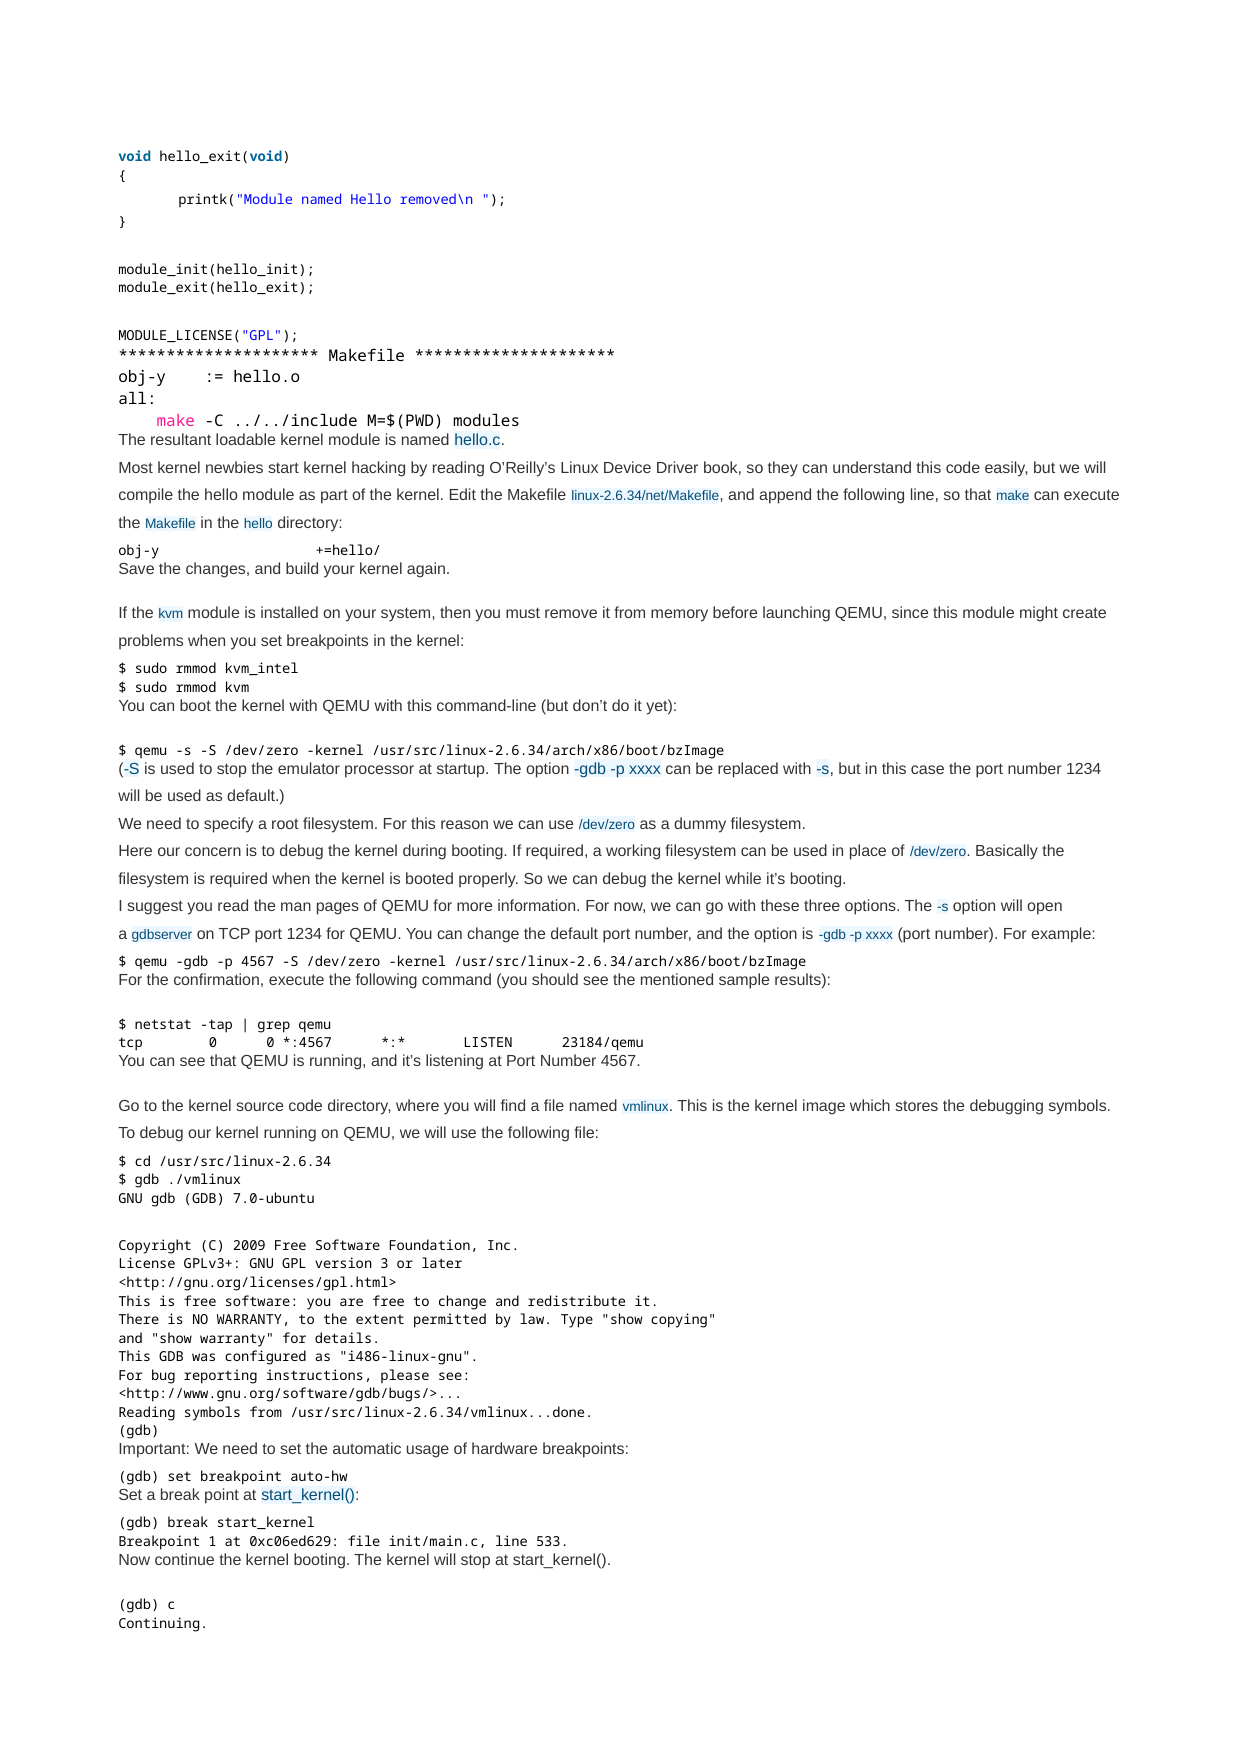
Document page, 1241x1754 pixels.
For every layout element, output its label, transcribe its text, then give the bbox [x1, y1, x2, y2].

text I suggest you read the man pages of QEMU for more information. For now, we can go with these three options. The -s option will open a gdbserver on TCP port 1234 for QEMU. You can change the default port number, and the option is -gdb -p xxxx (port number). For example: [118, 897, 1122, 942]
text Set a break point at start_kernel(): [118, 1486, 1122, 1504]
table_header obj-y +=hello/ [118, 541, 1228, 559]
table_header void hello_exit(void) { printk("Module named Hello removed\n "); } module_init(hello_init); module_exit(hello_exit); MODULE_LICENSE("GPL"); [118, 118, 1228, 344]
text For the confirmation, execute the following command (you should see the mentioned sample results): [118, 970, 1122, 988]
table_header $ sudo rmmod kvm_intel $ sudo rmmod kvm [118, 659, 1228, 696]
table_header $ cd /usr/src/linux-2.6.34 $ gdb ./vmlinux GNU gdb (GDB) 7.0-ubuntu Copyright (C) 2009 Free Software Foundation, Inc. License GPLv3+: GNU GPL version 3 or later <http://gnu.org/licenses/gpl.html> This is free software: you are free to change and redistribute it. There is NO WARRANTY, to the extent permitted by law. Type "show copying" and "show warranty" for details. This GDB was configured as "i486-linux-gnu". For bug reporting instructions, please see: <http://www.gnu.org/software/gdb/bugs/>... Reading symbols from /usr/src/linux-2.6.34/vmlinux...done. (gdb) [118, 1151, 1228, 1440]
text Important: We need to set the automatic usage of hardware breakpoints: [118, 1440, 1122, 1458]
table_header (gdb) set breakpoint auto-hw [118, 1467, 1228, 1486]
table_header $ qemu -s -S /dev/zero -kernel /usr/src/linux-2.6.34/arch/x86/boot/bzImage [118, 741, 1228, 759]
text Save the changes, and build your kernel again. [118, 559, 1122, 578]
table_header ********************* Makefile ********************* obj-y := hello.o all: make -C ../../include M=$(PWD) modules [118, 344, 1228, 431]
table_header (gdb) c Continuing. [118, 1595, 1228, 1632]
text We need to specify a root filesystem. For this reason we can use /dev/zero as a dummy filesystem. [118, 814, 1122, 832]
text The resultant loadable kernel module is named hello.c. [118, 431, 1122, 449]
table_header $ netstat -tap | grep qemu tcp 0 0 *:4567 *:* LISTEN 23184/qemu [118, 1015, 1228, 1052]
table_header (gdb) break start_kernel Breakpoint 1 at 0xc06ed629: file init/main.c, line 533. [118, 1513, 1228, 1550]
text You can see that QEMU is running, and it’s listening at Port Number 4567. [118, 1052, 1122, 1070]
text Now continue the kernel booting. The kernel will stop at start_kernel(). [118, 1550, 1122, 1569]
table_header $ qemu -gdb -p 4567 -S /dev/zero -kernel /usr/src/linux-2.6.34/arch/x86/boot/bzImage [118, 952, 1228, 970]
text Go to the kernel source code directory, where you will find a file named vmlinux. This is the kernel image which stores the debugging symbols. To debug our kernel running on QEMU, we will use the following file: [118, 1096, 1122, 1142]
text If the kvm module is installed on your system, then you must remove it from memory before launching QEMU, since this module might create problems when you set breakpoints in the kernel: [118, 604, 1122, 650]
text You can boot the kernel with QEMU with this command-line (but don’t do it yet): [118, 696, 1122, 714]
text Most kernel newbies start kernel hacking by reading O’Reilly’s Linux Device Driver book, so they can understand this code easily, but we will compile the hello module as part of the kernel. Edit the Makefile linux-2.6.34/net/Makefile, and append the following line, so that make can execute the Makefile in the hello directory: [118, 458, 1122, 532]
text Here our concern is to debug the kernel during booting. If required, a working filesystem can be used in place of /dev/zero. Basically the filesystem is required when the kernel is booted properly. So we can debug the kernel while it’s booting. [118, 842, 1122, 887]
text (-S is used to stop the emulator processor at startup. The option -gdb -p xxxx can be replaced with -s, but in this case the port number 1234 will be used as default.) [118, 759, 1122, 805]
